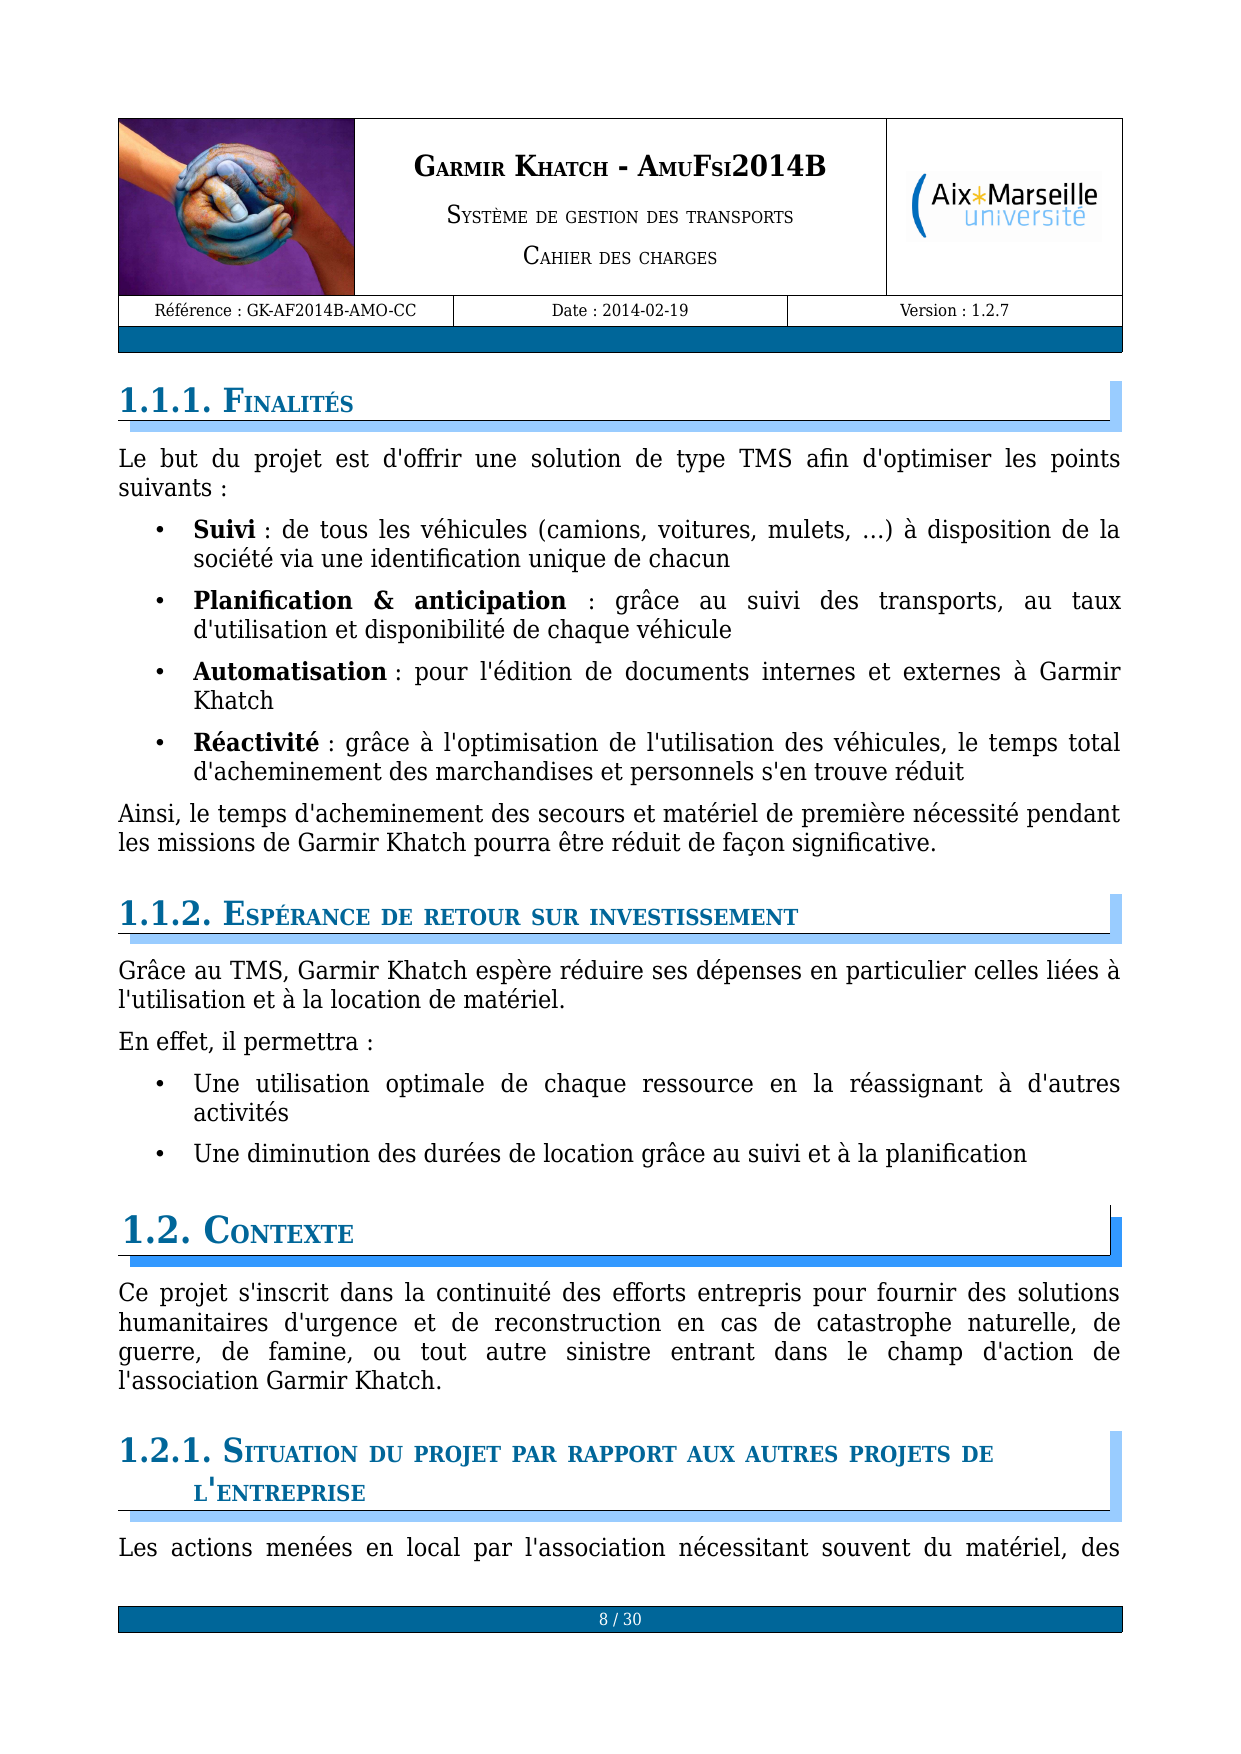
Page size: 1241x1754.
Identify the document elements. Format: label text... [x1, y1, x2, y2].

picture [119, 119, 354, 295]
text Grâce au TMS, Garmir Khatch espère réduire ses dépenses en particulier celles liées à l'utilisation et à la location de matériel. [118, 956, 1122, 1015]
list Automatisation : pour l'édition de documents internes et externes à Garmir Khatch [156, 657, 1122, 716]
text Les actions menées en local par l'association nécessitant souvent du matériel, des [118, 1533, 1122, 1562]
subtitle Espérance de retour sur investissement [118, 893, 1110, 933]
text En effet, il permettra : [118, 1027, 1122, 1056]
list Réactivité : grâce à l'optimisation de l'utilisation des véhicules, le temps total d'acheminement des marchandises et personnels s'en trouve réduit [156, 728, 1122, 787]
subtitle Finalités [118, 381, 1110, 420]
list Une diminution des durées de location grâce au suivi et à la planification [156, 1140, 1122, 1169]
subtitle Situation du projet par rapport aux autres projets de l'entreprise [118, 1431, 1110, 1510]
text Ce projet s'inscrit dans la continuité des efforts entrepris pour fournir des solutions humanitaires d'urgence et de reconstruction en cas de catastrophe naturelle, de guerre, de famine, ou tout autre sinistre entrant dans le champ d'action de l'association Garmir Khatch. [118, 1278, 1122, 1395]
text Le but du projet est d'offrir une solution de type TMS afin d'optimiser les points suivants : [118, 444, 1122, 502]
text Ainsi, le temps d'acheminement des secours et matériel de première nécessité pendant les missions de Garmir Khatch pourra être réduit de façon significative. [118, 799, 1122, 857]
list Planification & anticipation : grâce au suivi des transports, au taux d'utilisation et disponibilité de chaque véhicule [156, 586, 1122, 644]
picture [887, 126, 1122, 288]
subtitle Contexte [118, 1205, 1110, 1255]
list Une utilisation optimale de chaque ressource en la réassignant à d'autres activités [156, 1069, 1122, 1127]
list Suivi : de tous les véhicules (camions, voitures, mulets, …) à disposition de la société via une identification unique de chacun [156, 515, 1122, 573]
